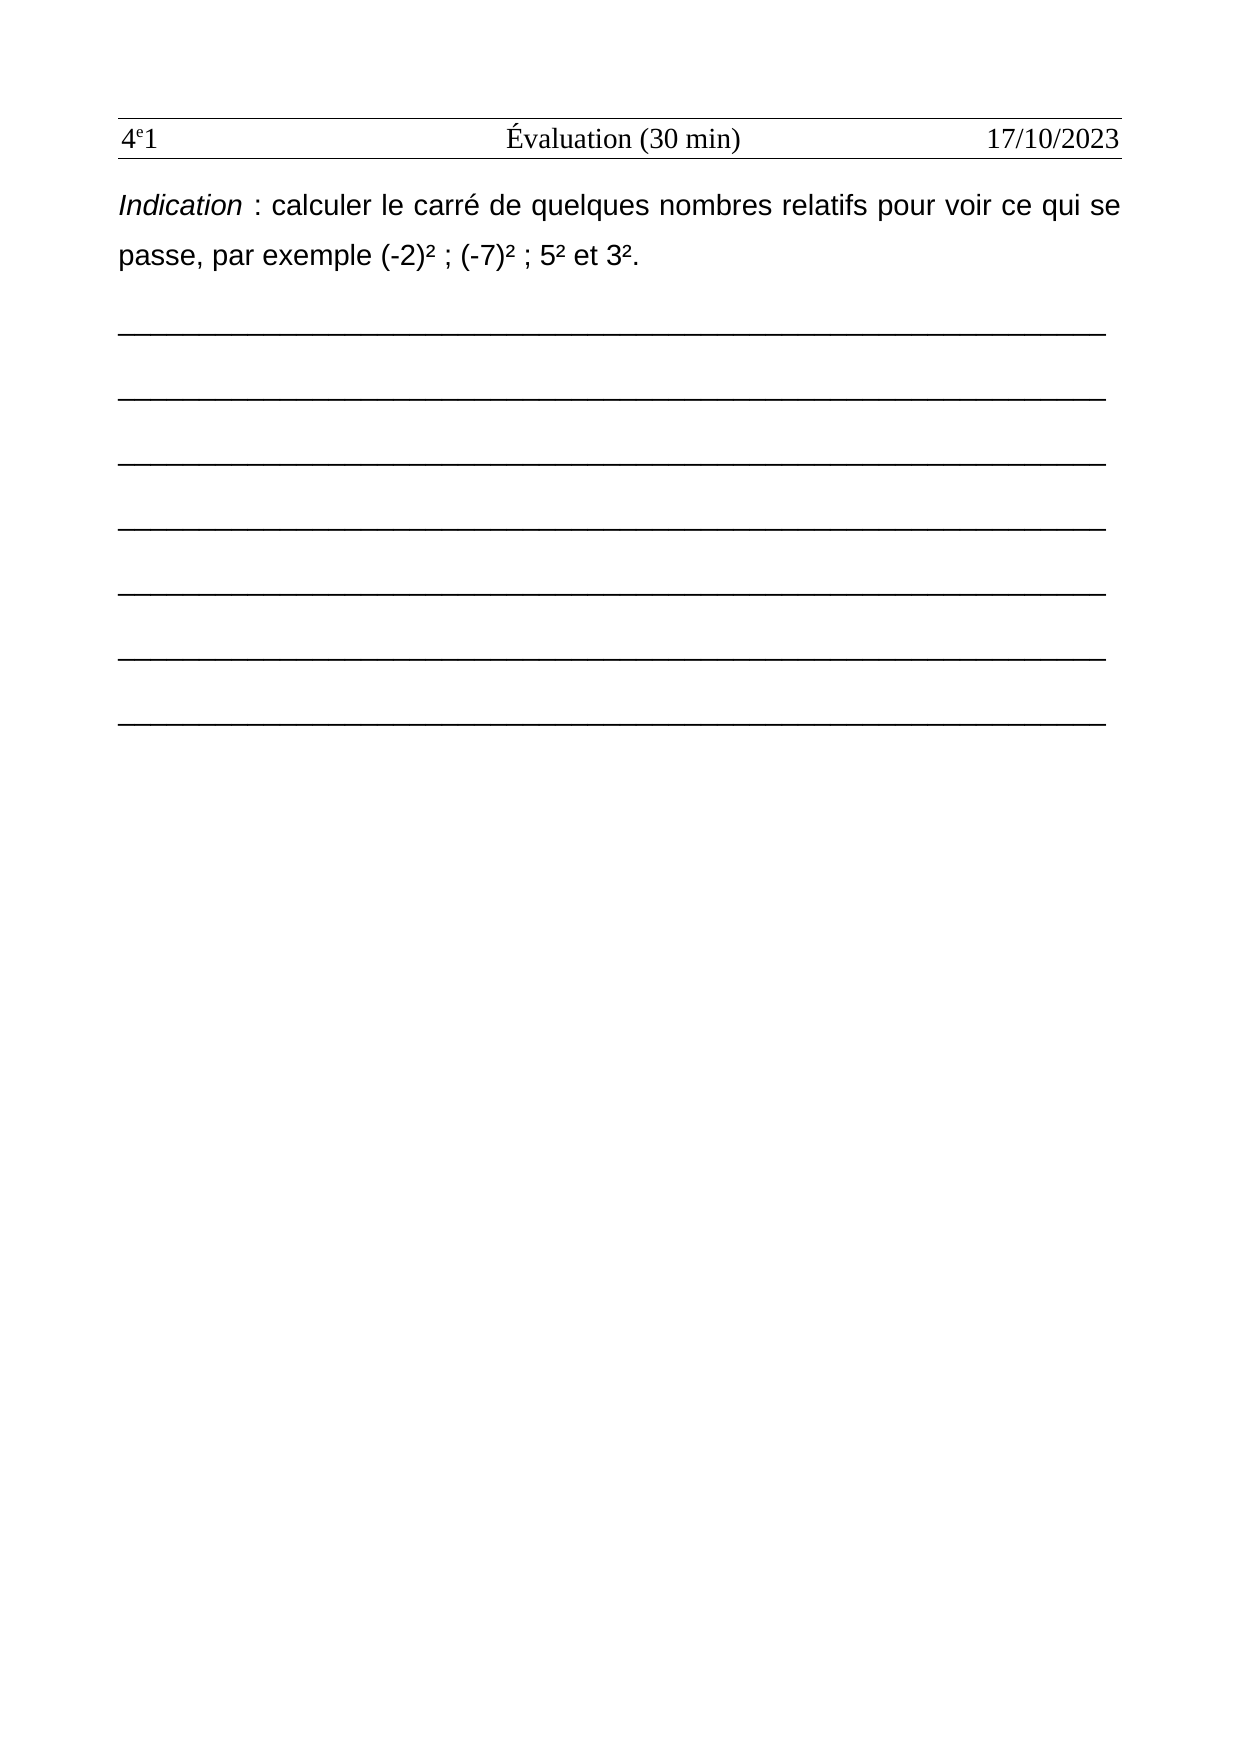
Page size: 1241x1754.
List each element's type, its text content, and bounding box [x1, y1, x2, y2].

text _____________________________________________________________ [118, 628, 1122, 661]
text _____________________________________________________________ [118, 368, 1122, 402]
text _____________________________________________________________ [118, 692, 1122, 726]
text _____________________________________________________________ [118, 498, 1122, 531]
text _____________________________________________________________ [118, 563, 1122, 596]
text _____________________________________________________________ [118, 433, 1122, 466]
text Indication : calculer le carré de quelques nombres relatifs pour voir ce qui se passe, par exemple (-2)² ; (-7)² ; 5² et 3². [118, 188, 1122, 272]
text _____________________________________________________________ [118, 303, 1122, 337]
